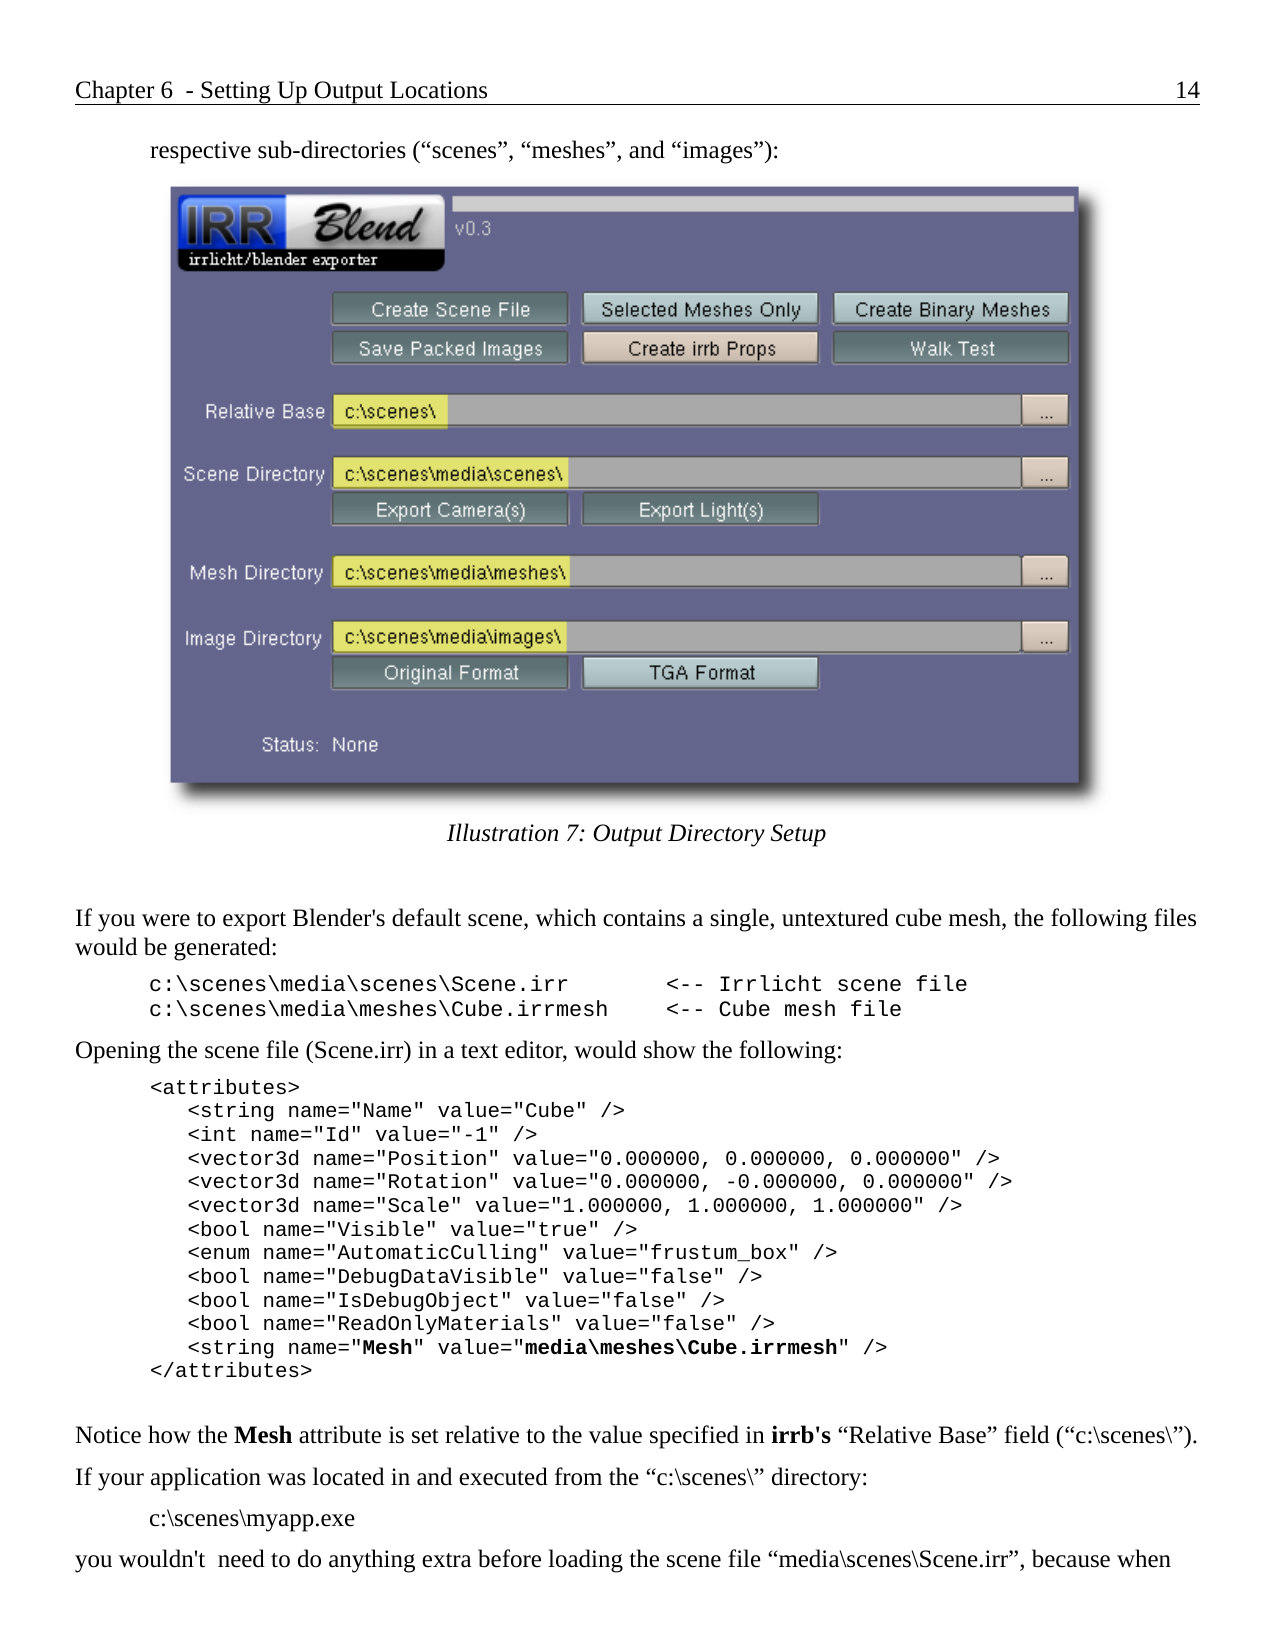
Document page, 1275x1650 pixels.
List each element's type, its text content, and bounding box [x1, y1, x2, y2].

text you wouldn't need to do anything extra before loading the scene file “media\scenes\Scene.irr”, because when [75, 1544, 1200, 1573]
text <attributes> <string name="Name" value="Cube" /> <int name="Id" value="-1" /> <vector3d name="Position" value="0.000000, 0.000000, 0.000000" /> <vector3d name="Rotation" value="0.000000, -0.000000, 0.000000" /> <vector3d name="Scale" value="1.000000, 1.000000, 1.000000" /> <bool name="Visible" value="true" /> <enum name="AutomaticCulling" value="frustum_box" /> <bool name="DebugDataVisible" value="false" /> <bool name="IsDebugObject" value="false" /> <bool name="ReadOnlyMaterials" value="false" /> <string name="Mesh" value="media\meshes\Cube.irrmesh" /> </attributes> [75, 1077, 1200, 1408]
picture [161, 176, 1114, 819]
list respective sub-directories (“scenes”, “meshes”, and “images”): [112, 135, 1200, 164]
text c:\scenes\media\scenes\Scene.irr <-- Irrlicht scene file c:\scenes\media\meshes\Cube.irrmesh <-- Cube mesh file [149, 973, 1200, 1023]
text Notice how the Mesh attribute is set relative to the value specified in irrb's “Relative Base” field (“c:\scenes\”). [75, 1420, 1200, 1449]
text c:\scenes\myapp.exe [75, 1503, 1200, 1532]
text If you were to export Blender's default scene, which contains a single, untextured cube mesh, the following files would be generated: [75, 903, 1200, 961]
text If your application was located in and executed from the “c:\scenes\” directory: [75, 1462, 1200, 1490]
text Opening the scene file (Scene.irr) in a text editor, would show the following: [75, 1036, 1200, 1064]
text Illustration 7: Output Directory Setup [160, 189, 1115, 847]
